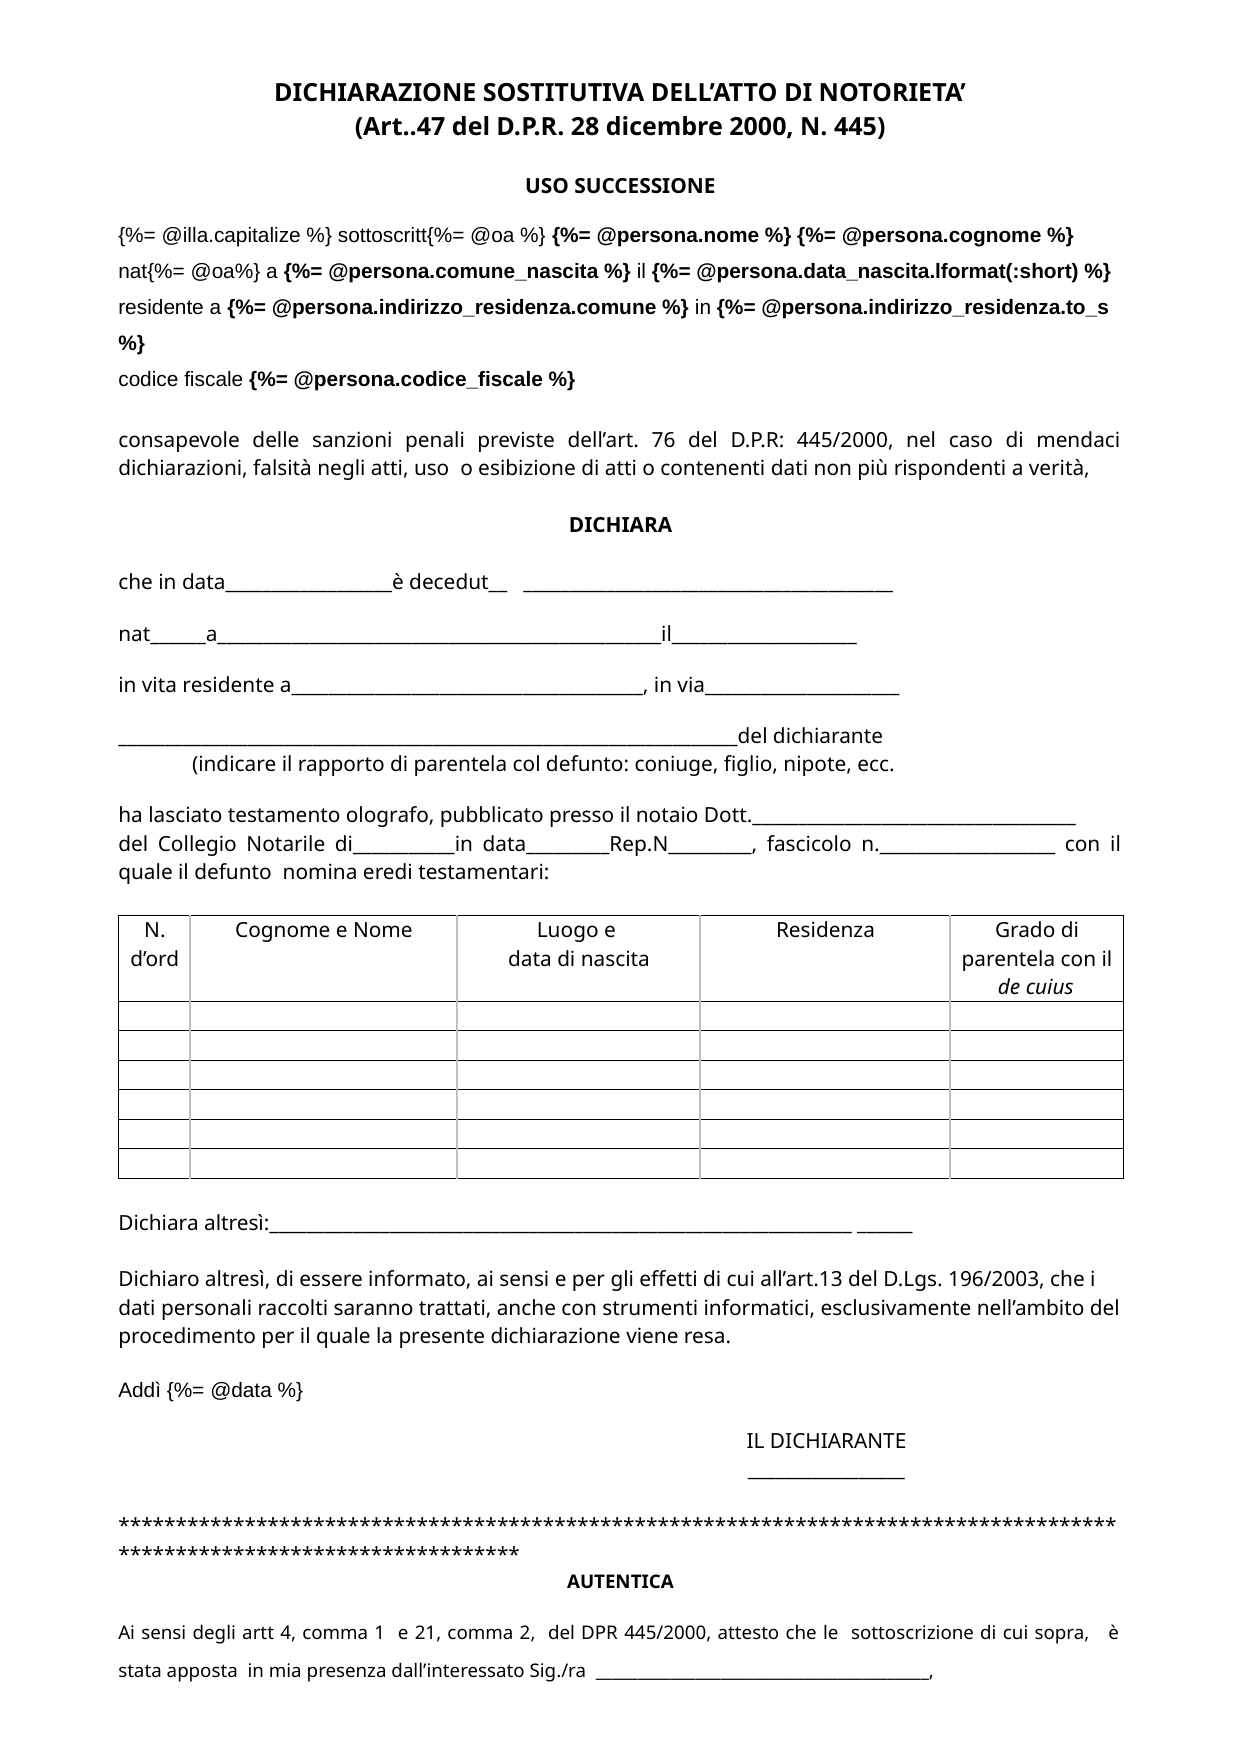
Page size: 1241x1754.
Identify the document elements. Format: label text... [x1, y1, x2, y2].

text (indicare il rapporto di parentela col defunto: coniuge, figlio, nipote, ecc. [118, 749, 1122, 778]
table_cell [701, 1031, 949, 1060]
table_cell [701, 1090, 949, 1119]
table_cell [951, 1031, 1123, 1060]
table_cell [701, 1120, 949, 1148]
text in vita residente a______________________________________, in via_____________________ [118, 670, 1122, 698]
table_header Cognome e Nome [191, 916, 456, 1001]
text Dichiara altresì:_______________________________________________________________ ______ [118, 1208, 1122, 1236]
table_cell [458, 1031, 699, 1060]
table_cell [191, 1031, 456, 1060]
text {%= @illa.capitalize %} sottoscritt{%= @oa %} {%= @persona.nome %} {%= @persona.cognome %} [118, 223, 1122, 247]
text AUTENTICA [118, 1568, 1122, 1594]
text ************************************************************************************************************************** [118, 1511, 1122, 1568]
table_cell [119, 1120, 189, 1148]
text codice fiscale {%= @persona.codice_fiscale %} [118, 366, 1122, 390]
text del Collegio Notarile di___________in data_________Rep.N_________, fascicolo n.___________________ con il quale il defunto nomina eredi testamentari: [118, 829, 1122, 886]
table_cell [951, 1120, 1123, 1148]
table_cell [119, 1002, 189, 1030]
table_cell [701, 1149, 949, 1178]
table_cell [458, 1002, 699, 1030]
text nat______a________________________________________________il____________________ [118, 619, 1122, 647]
text Addì {%= @data %} [118, 1378, 1122, 1402]
text USO SUCCESSIONE [118, 171, 1122, 200]
table_cell [458, 1120, 699, 1148]
text Dichiaro altresì, di essere informato, ai sensi e per gli effetti di cui all’art.13 del D.Lgs. 196/2003, che i dati personali raccolti saranno trattati, anche con strumenti informatici, esclusivamente nell’ambito del procedimento per il quale la presente dichiarazione viene resa. [118, 1264, 1122, 1350]
table_cell [951, 1149, 1123, 1178]
text IL DICHIARANTE [118, 1426, 1122, 1454]
text nat{%= @oa%} a {%= @persona.comune_nascita %} il {%= @persona.data_nascita.lformat(:short) %} [118, 258, 1122, 282]
table_cell [119, 1061, 189, 1089]
table_header Grado di parentela con il de cuius [951, 916, 1123, 1001]
table_cell [951, 1002, 1123, 1030]
table_cell [119, 1149, 189, 1178]
text _________________ [118, 1454, 1122, 1483]
text che in data__________________è decedut__ ________________________________________ [118, 567, 1122, 596]
table_cell [458, 1090, 699, 1119]
table_cell [191, 1002, 456, 1030]
text (Art..47 del D.P.R. 28 dicembre 2000, N. 445) [118, 109, 1122, 143]
table_cell [701, 1061, 949, 1089]
text residente a {%= @persona.indirizzo_residenza.comune %} in {%= @persona.indirizzo_residenza.to_s %} [118, 294, 1122, 354]
text Ai sensi degli artt 4, comma 1 e 21, comma 2, del DPR 445/2000, attesto che le sottoscrizione di cui sopra, è stata apposta in mia presenza dall’interessato Sig./ra ________________________________________, [118, 1619, 1122, 1683]
text consapevole delle sanzioni penali previste dell’art. 76 del D.P.R: 445/2000, nel caso di mendaci dichiarazioni, falsità negli atti, uso o esibizione di atti o contenenti dati non più rispondenti a verità, [118, 425, 1122, 482]
text ___________________________________________________________________del dichiarante [118, 721, 1122, 749]
table_cell [119, 1031, 189, 1060]
table_cell [458, 1061, 699, 1089]
table_header Luogo e data di nascita [458, 916, 699, 1001]
table_header Residenza [701, 916, 949, 1001]
table_cell [951, 1090, 1123, 1119]
table_cell [119, 1090, 189, 1119]
table_cell [191, 1120, 456, 1148]
table_cell [951, 1061, 1123, 1089]
table_cell [701, 1002, 949, 1030]
table_cell [191, 1149, 456, 1178]
text DICHIARAZIONE SOSTITUTIVA DELL’ATTO DI NOTORIETA’ [118, 75, 1122, 109]
table_cell [458, 1149, 699, 1178]
text DICHIARA [118, 511, 1123, 539]
table_cell [191, 1090, 456, 1119]
table_header N. d’ord [119, 916, 189, 1001]
text ha lasciato testamento olografo, pubblicato presso il notaio Dott.___________________________________ [118, 801, 1122, 829]
table_cell [191, 1061, 456, 1089]
